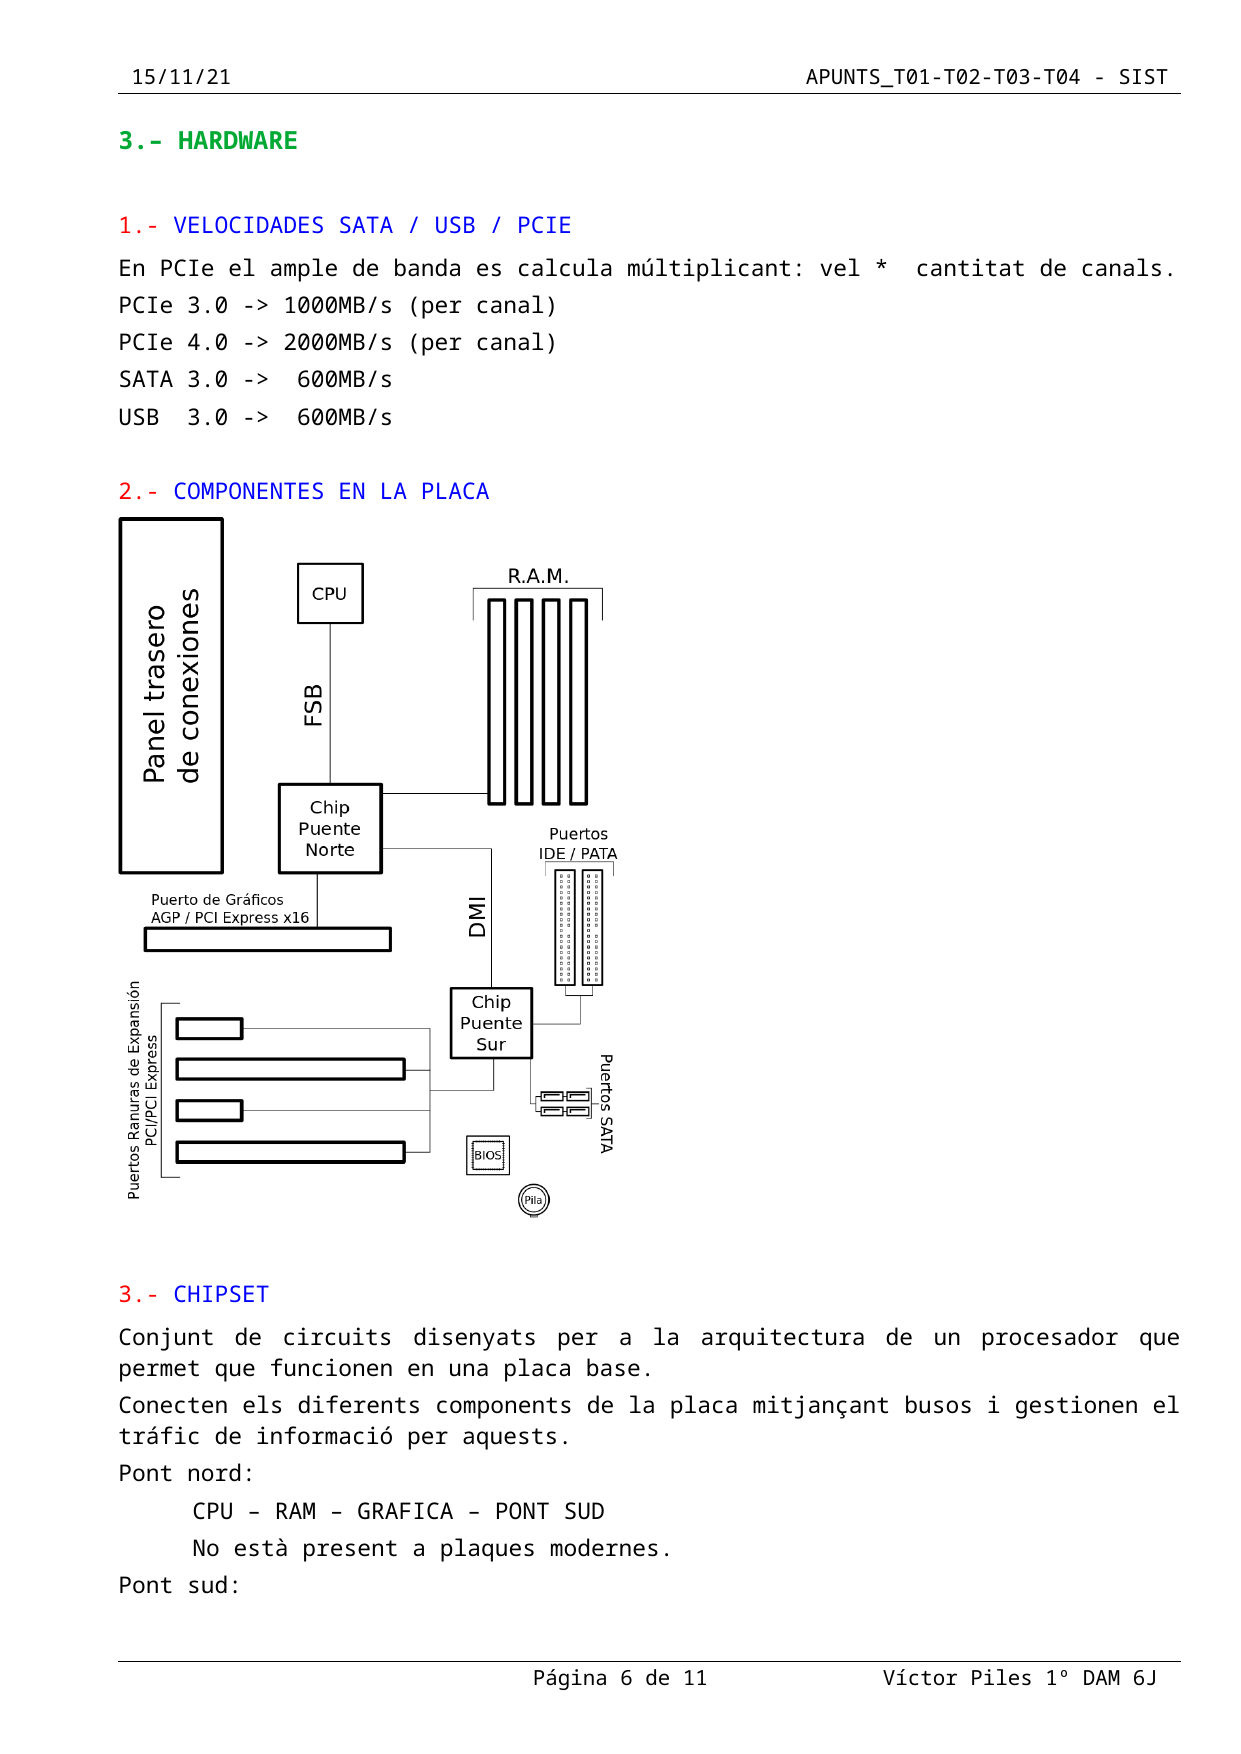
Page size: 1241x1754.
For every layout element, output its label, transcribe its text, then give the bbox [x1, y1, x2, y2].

text CPU – RAM – GRAFICA – PONT SUD [118, 1494, 1181, 1526]
text En PCIe el ample de banda es calcula múltiplicant: vel * cantitat de canals. [118, 252, 1181, 283]
text Conecten els diferents components de la placa mitjançant busos i gestionen el tráfic de informació per aquests. [118, 1389, 1181, 1451]
text Pont sud: [118, 1569, 1181, 1600]
text USB 3.0 -> 600MB/s [118, 401, 1181, 432]
text PCIe 4.0 -> 2000MB/s (per canal) [118, 326, 1181, 357]
text 3.– HARDWARE [118, 123, 1181, 157]
text PCIe 3.0 -> 1000MB/s (per canal) [118, 289, 1181, 320]
text SATA 3.0 -> 600MB/s [118, 363, 1181, 394]
text Conjunt de circuits disenyats per a la arquitectura de un procesador que permet que funcionen en una placa base. [118, 1321, 1181, 1383]
picture [118, 517, 625, 1235]
text 3.- CHIPSET [118, 1277, 1181, 1309]
text No està present a plaques modernes. [118, 1532, 1181, 1563]
text 1.- VELOCIDADES SATA / USB / PCIE [118, 209, 1181, 240]
text Pont nord: [118, 1457, 1181, 1489]
text 2.- COMPONENTES EN LA PLACA [118, 475, 1181, 506]
